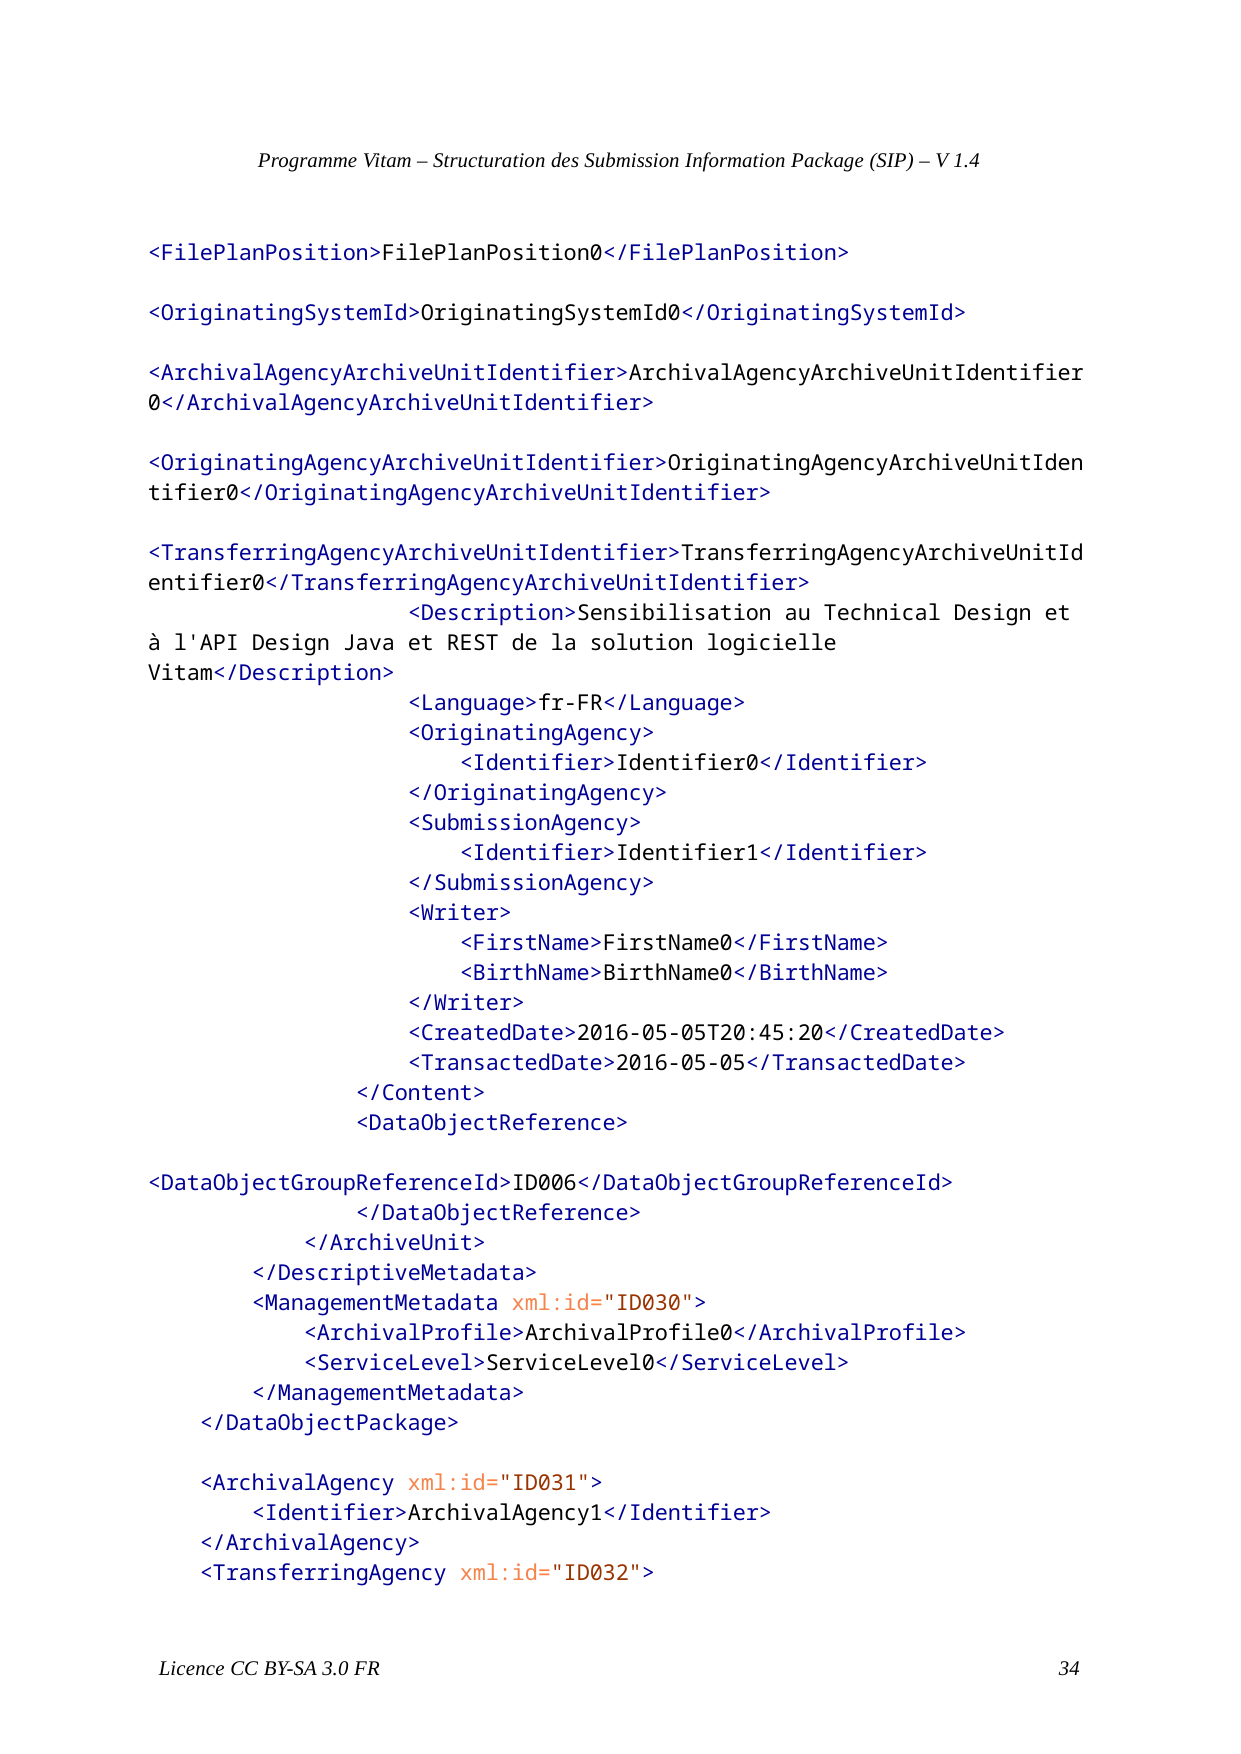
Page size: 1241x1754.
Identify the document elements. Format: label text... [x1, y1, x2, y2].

text <FilePlanPosition>FilePlanPosition0</FilePlanPosition> <OriginatingSystemId>OriginatingSystemId0</OriginatingSystemId> <ArchivalAgencyArchiveUnitIdentifier>ArchivalAgencyArchiveUnitIdentifier0</ArchivalAgencyArchiveUnitIdentifier> <OriginatingAgencyArchiveUnitIdentifier>OriginatingAgencyArchiveUnitIdentifier0</OriginatingAgencyArchiveUnitIdentifier> <TransferringAgencyArchiveUnitIdentifier>TransferringAgencyArchiveUnitIdentifier0</TransferringAgencyArchiveUnitIdentifier> <Description>Sensibilisation au Technical Design et à l'API Design Java et REST de la solution logicielle Vitam</Description> <Language>fr-FR</Language> <OriginatingAgency> <Identifier>Identifier0</Identifier> </OriginatingAgency> <SubmissionAgency> <Identifier>Identifier1</Identifier> </SubmissionAgency> <Writer> <FirstName>FirstName0</FirstName> <BirthName>BirthName0</BirthName> </Writer> <CreatedDate>2016-05-05T20:45:20</CreatedDate> <TransactedDate>2016-05-05</TransactedDate> </Content> <DataObjectReference> <DataObjectGroupReferenceId>ID006</DataObjectGroupReferenceId> </DataObjectReference> </ArchiveUnit> </DescriptiveMetadata> <ManagementMetadata xml:id="ID030"> <ArchivalProfile>ArchivalProfile0</ArchivalProfile> <ServiceLevel>ServiceLevel0</ServiceLevel> </ManagementMetadata> </DataObjectPackage> <ArchivalAgency xml:id="ID031"> <Identifier>ArchivalAgency1</Identifier> </ArchivalAgency> <TransferringAgency xml:id="ID032"> [148, 207, 1093, 1587]
